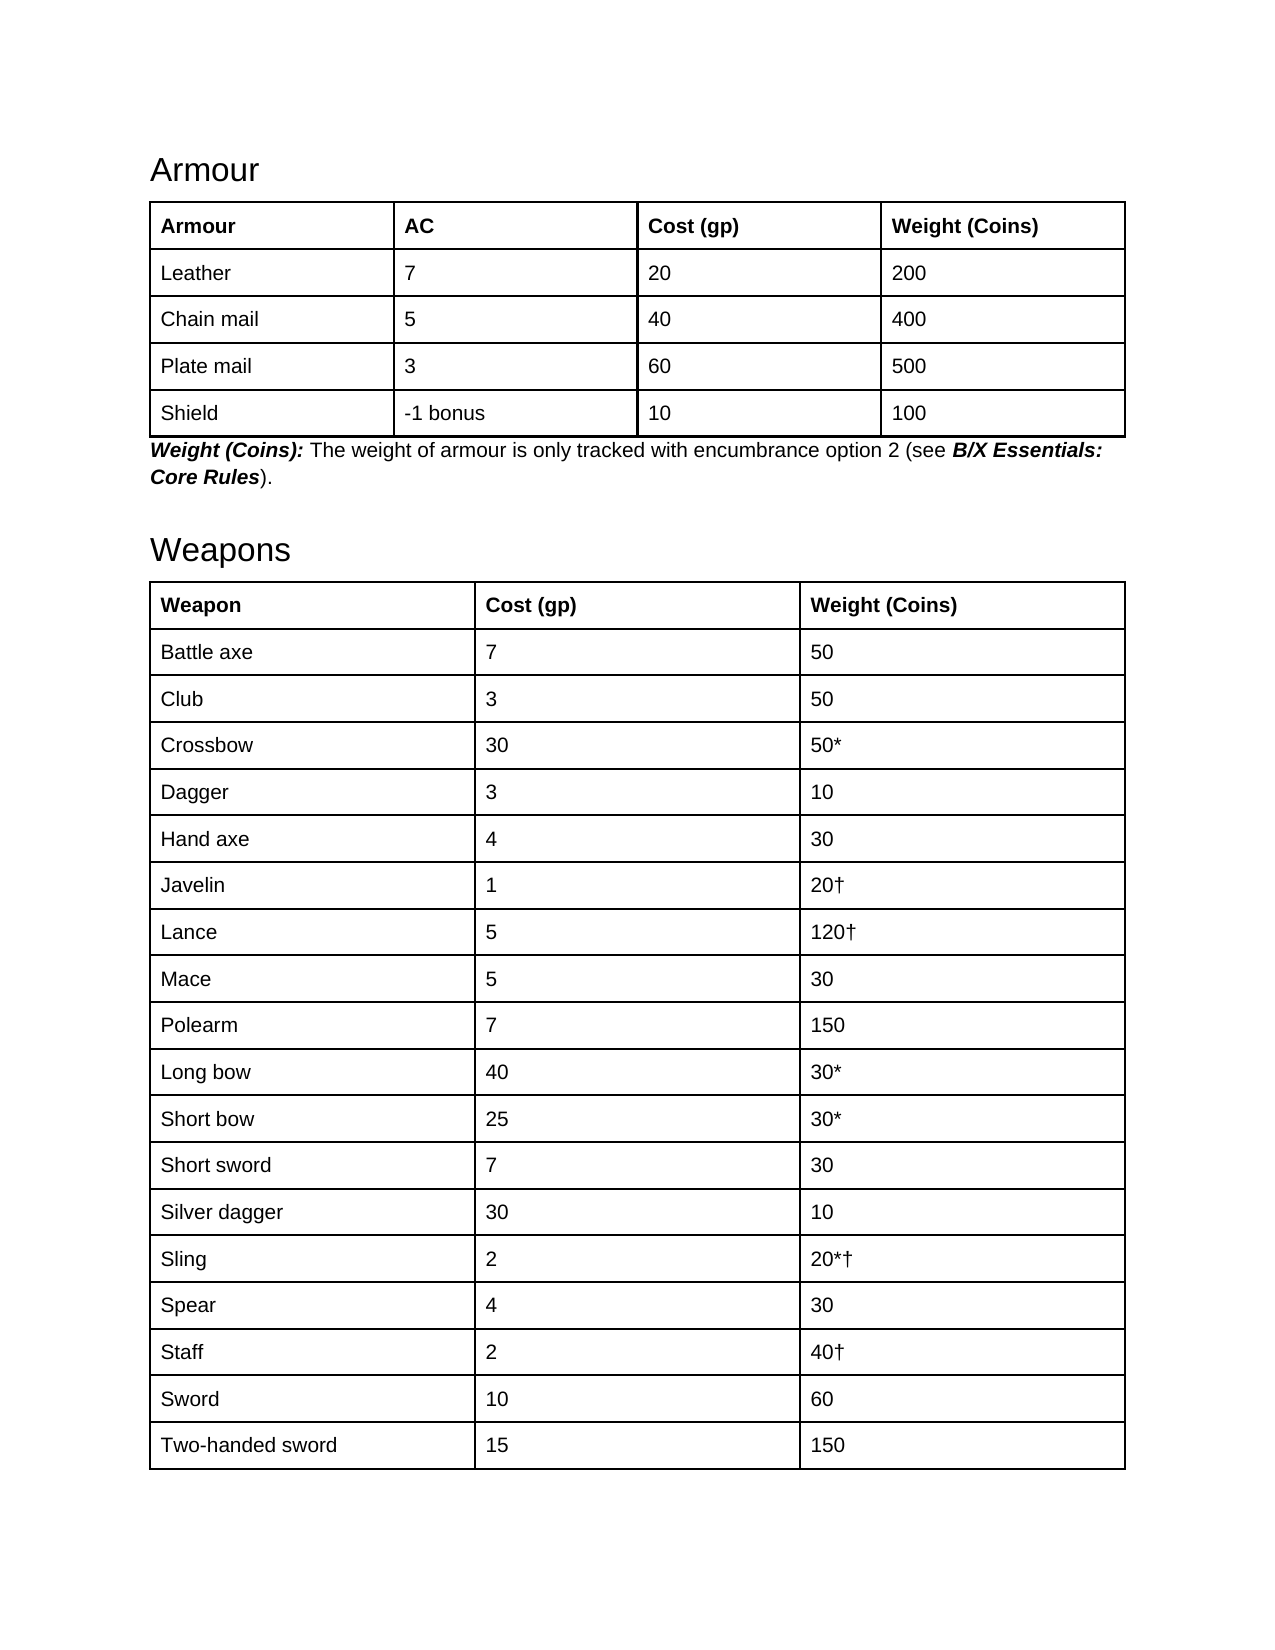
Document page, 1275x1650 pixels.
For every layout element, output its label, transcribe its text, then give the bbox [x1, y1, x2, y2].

table_cell Club [151, 676, 474, 721]
table_cell 2 [476, 1236, 799, 1281]
table_cell Silver dagger [151, 1190, 474, 1234]
table_cell Chain mail [151, 297, 393, 342]
table_header Cost (gp) [476, 583, 799, 627]
table_cell 4 [476, 816, 799, 861]
subtitle Armour [150, 150, 1125, 188]
subtitle Weapons [150, 530, 1125, 568]
table_cell Leather [151, 250, 393, 295]
table_cell 15 [476, 1423, 799, 1467]
table_cell 200 [882, 250, 1124, 295]
table_cell 100 [882, 391, 1124, 435]
table_cell 5 [476, 910, 799, 954]
table_cell Javelin [151, 863, 474, 907]
table_cell Plate mail [151, 344, 393, 388]
table_cell 3 [395, 344, 636, 388]
table_cell Sling [151, 1236, 474, 1281]
table_cell 30 [801, 956, 1124, 1001]
table_cell Two-handed sword [151, 1423, 474, 1467]
table_cell 1 [476, 863, 799, 907]
table_header Weight (Coins) [882, 203, 1124, 248]
table_cell 40 [476, 1050, 799, 1094]
table_cell Spear [151, 1283, 474, 1327]
table_cell 2 [476, 1330, 799, 1374]
table_cell 10 [801, 770, 1124, 814]
table_cell 400 [882, 297, 1124, 342]
table_cell Mace [151, 956, 474, 1001]
table_header Weight (Coins) [801, 583, 1124, 627]
table_cell 150 [801, 1003, 1124, 1047]
table_header Armour [151, 203, 393, 248]
table_cell 30* [801, 1096, 1124, 1141]
table_cell 7 [476, 630, 799, 674]
table_cell 60 [639, 344, 880, 388]
table_cell 10 [801, 1190, 1124, 1234]
table_cell 4 [476, 1283, 799, 1327]
table_cell 5 [395, 297, 636, 342]
table_cell 50* [801, 723, 1124, 767]
table_cell -1 bonus [395, 391, 636, 435]
table_cell 60 [801, 1376, 1124, 1421]
table_cell 25 [476, 1096, 799, 1141]
table_cell 50 [801, 676, 1124, 721]
text Weight (Coins): The weight of armour is only tracked with encumbrance option 2 (see B/X Essentials: Core Rules). [150, 438, 1125, 489]
table_cell Polearm [151, 1003, 474, 1047]
table_cell 50 [801, 630, 1124, 674]
table_header Cost (gp) [639, 203, 880, 248]
table_cell Crossbow [151, 723, 474, 767]
table_cell 40† [801, 1330, 1124, 1374]
table_cell 30 [801, 1283, 1124, 1327]
table_cell 10 [639, 391, 880, 435]
table_cell 10 [476, 1376, 799, 1421]
table_cell 500 [882, 344, 1124, 388]
table_cell 20*† [801, 1236, 1124, 1281]
table_cell Battle axe [151, 630, 474, 674]
table_cell Dagger [151, 770, 474, 814]
table_cell Staff [151, 1330, 474, 1374]
table_cell Lance [151, 910, 474, 954]
table_cell 7 [395, 250, 636, 295]
table_cell 30 [801, 816, 1124, 861]
table_cell 150 [801, 1423, 1124, 1467]
table_cell Sword [151, 1376, 474, 1421]
table_cell Long bow [151, 1050, 474, 1094]
table_header AC [395, 203, 636, 248]
table_cell 3 [476, 676, 799, 721]
table_cell 30 [476, 723, 799, 767]
table_cell 20† [801, 863, 1124, 907]
table_cell Shield [151, 391, 393, 435]
table_cell 7 [476, 1003, 799, 1047]
table_cell 30* [801, 1050, 1124, 1094]
table_cell Short bow [151, 1096, 474, 1141]
table_cell 3 [476, 770, 799, 814]
table_cell 40 [639, 297, 880, 342]
table_header Weapon [151, 583, 474, 627]
table_cell 7 [476, 1143, 799, 1187]
table_cell 20 [639, 250, 880, 295]
table_cell Short sword [151, 1143, 474, 1187]
table_cell Hand axe [151, 816, 474, 861]
table_cell 30 [801, 1143, 1124, 1187]
table_cell 120† [801, 910, 1124, 954]
table_cell 5 [476, 956, 799, 1001]
table_cell 30 [476, 1190, 799, 1234]
